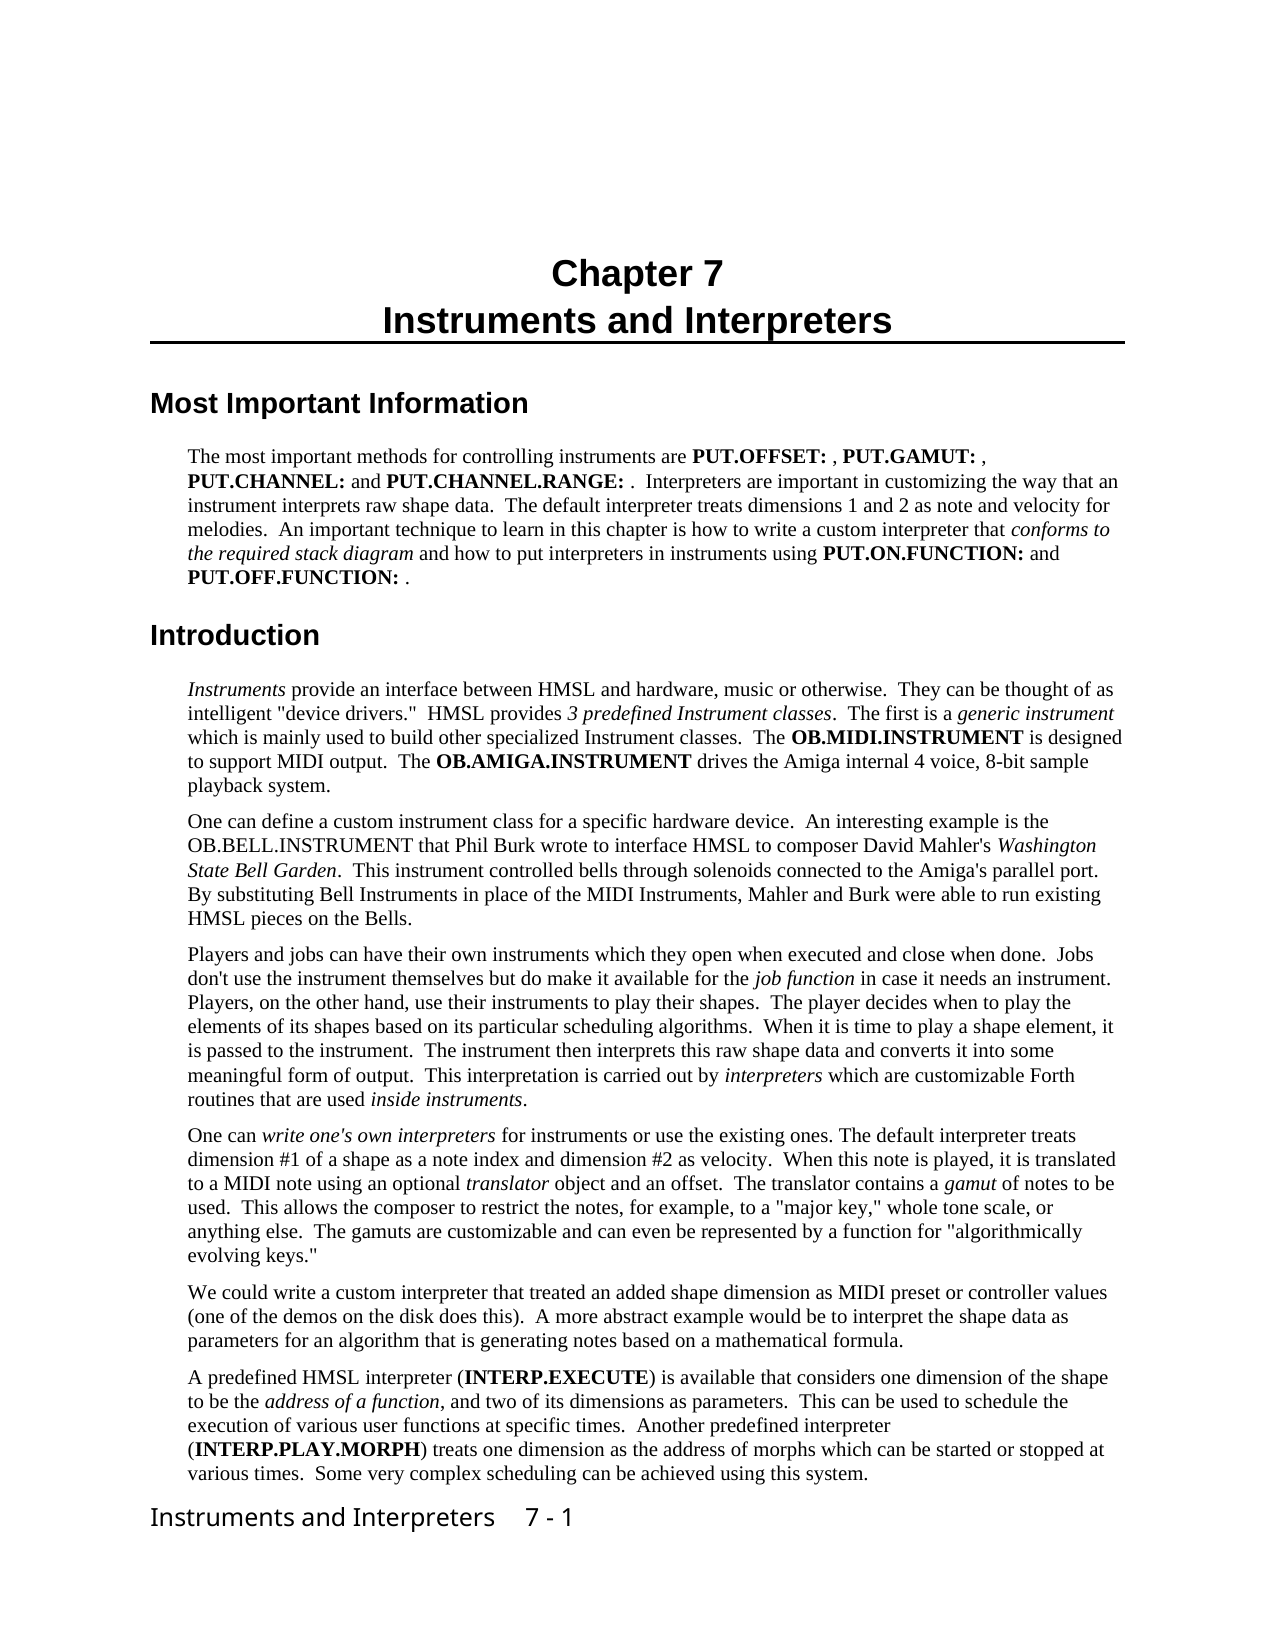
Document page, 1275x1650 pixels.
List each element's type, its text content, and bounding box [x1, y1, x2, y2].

text Players and jobs can have their own instruments which they open when executed and close when done. Jobs don't use the instrument themselves but do make it available for the job function in case it needs an instrument. Players, on the other hand, use their instruments to play their shapes. The player decides when to play the elements of its shapes based on its particular scheduling algorithms. When it is time to play a shape element, it is passed to the instrument. The instrument then interprets this raw shape data and converts it into some meaningful form of output. This interpretation is carried out by interpreters which are customizable Forth routines that are used inside instruments. [187, 942, 1125, 1111]
text One can write one's own interpreters for instruments or use the existing ones. The default interpreter treats dimension #1 of a shape as a note index and dimension #2 as velocity. When this note is played, it is translated to a MIDI note using an optional translator object and an offset. The translator contains a gamut of notes to be used. This allows the composer to restrict the notes, for example, to a "major key," whole tone scale, or anything else. The gamuts are customizable and can even be represented by a function for "algorithmically evolving keys." [187, 1123, 1125, 1267]
text Instruments provide an interface between HMSL and hardware, music or otherwise. They can be thought of as intelligent "device drivers." HMSL provides 3 predefined Instrument classes. The first is a generic instrument which is mainly used to build other specialized Instrument classes. The OB.MIDI.INSTRUMENT is designed to support MIDI output. The OB.AMIGA.INSTRUMENT drives the Amiga internal 4 voice, 8-bit sample playback system. [187, 677, 1125, 797]
text Chapter 7 [150, 251, 1125, 294]
subtitle Instruments and Interpreters [150, 298, 1125, 341]
text A predefined HMSL interpreter (INTERP.EXECUTE) is available that considers one dimension of the shape to be the address of a function, and two of its dimensions as parameters. This can be used to schedule the execution of various user functions at specific times. Another predefined interpreter (INTERP.PLAY.MORPH) treats one dimension as the address of morphs which can be started or stopped at various times. Some very complex scheduling can be achieved using this system. [187, 1365, 1125, 1485]
text The most important methods for controlling instruments are PUT.OFFSET: , PUT.GAMUT: , PUT.CHANNEL: and PUT.CHANNEL.RANGE: . Interpreters are important in customizing the way that an instrument interprets raw shape data. The default interpreter treats dimensions 1 and 2 as note and velocity for melodies. An important technique to learn in this chapter is how to write a custom interpreter that conforms to the required stack diagram and how to put interpreters in instruments using PUT.ON.FUNCTION: and PUT.OFF.FUNCTION: . [187, 444, 1125, 589]
text We could write a custom interpreter that treated an added shape dimension as MIDI preset or controller values (one of the demos on the disk does this). A more abstract example would be to interpret the shape data as parameters for an algorithm that is generating notes based on a mathematical formula. [187, 1280, 1125, 1352]
subtitle Introduction [150, 618, 1125, 652]
text One can define a custom instrument class for a specific hardware device. An interesting example is the OB.BELL.INSTRUMENT that Phil Burk wrote to interface HMSL to composer David Mahler's Washington State Bell Garden. This instrument controlled bells through solenoids connected to the Amiga's parallel port. By substituting Bell Instruments in place of the MIDI Instruments, Mahler and Burk were able to run existing HMSL pieces on the Bells. [187, 809, 1125, 930]
subtitle Most Important Information [150, 386, 1125, 419]
